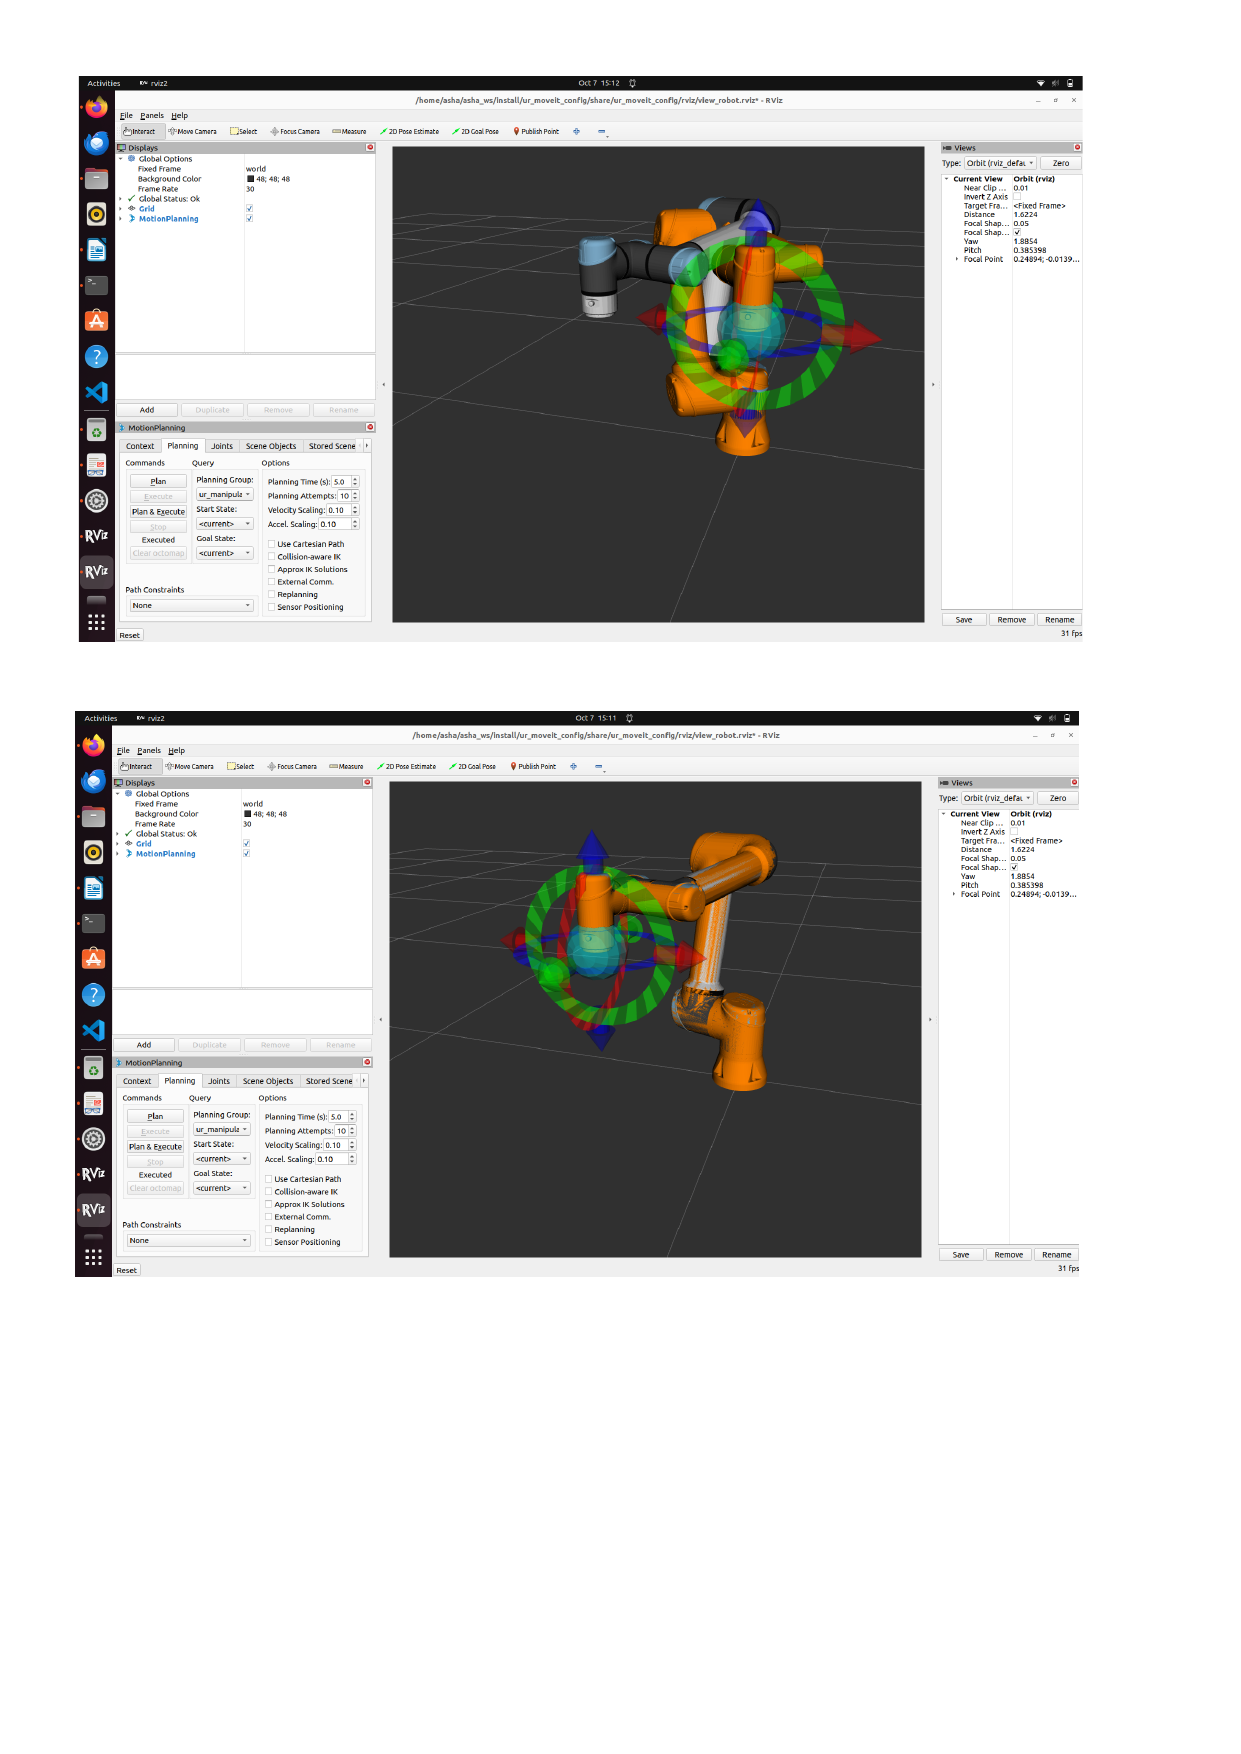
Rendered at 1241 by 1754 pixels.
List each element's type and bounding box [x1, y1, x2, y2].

picture [78, 76, 1083, 642]
picture [75, 711, 1079, 1277]
